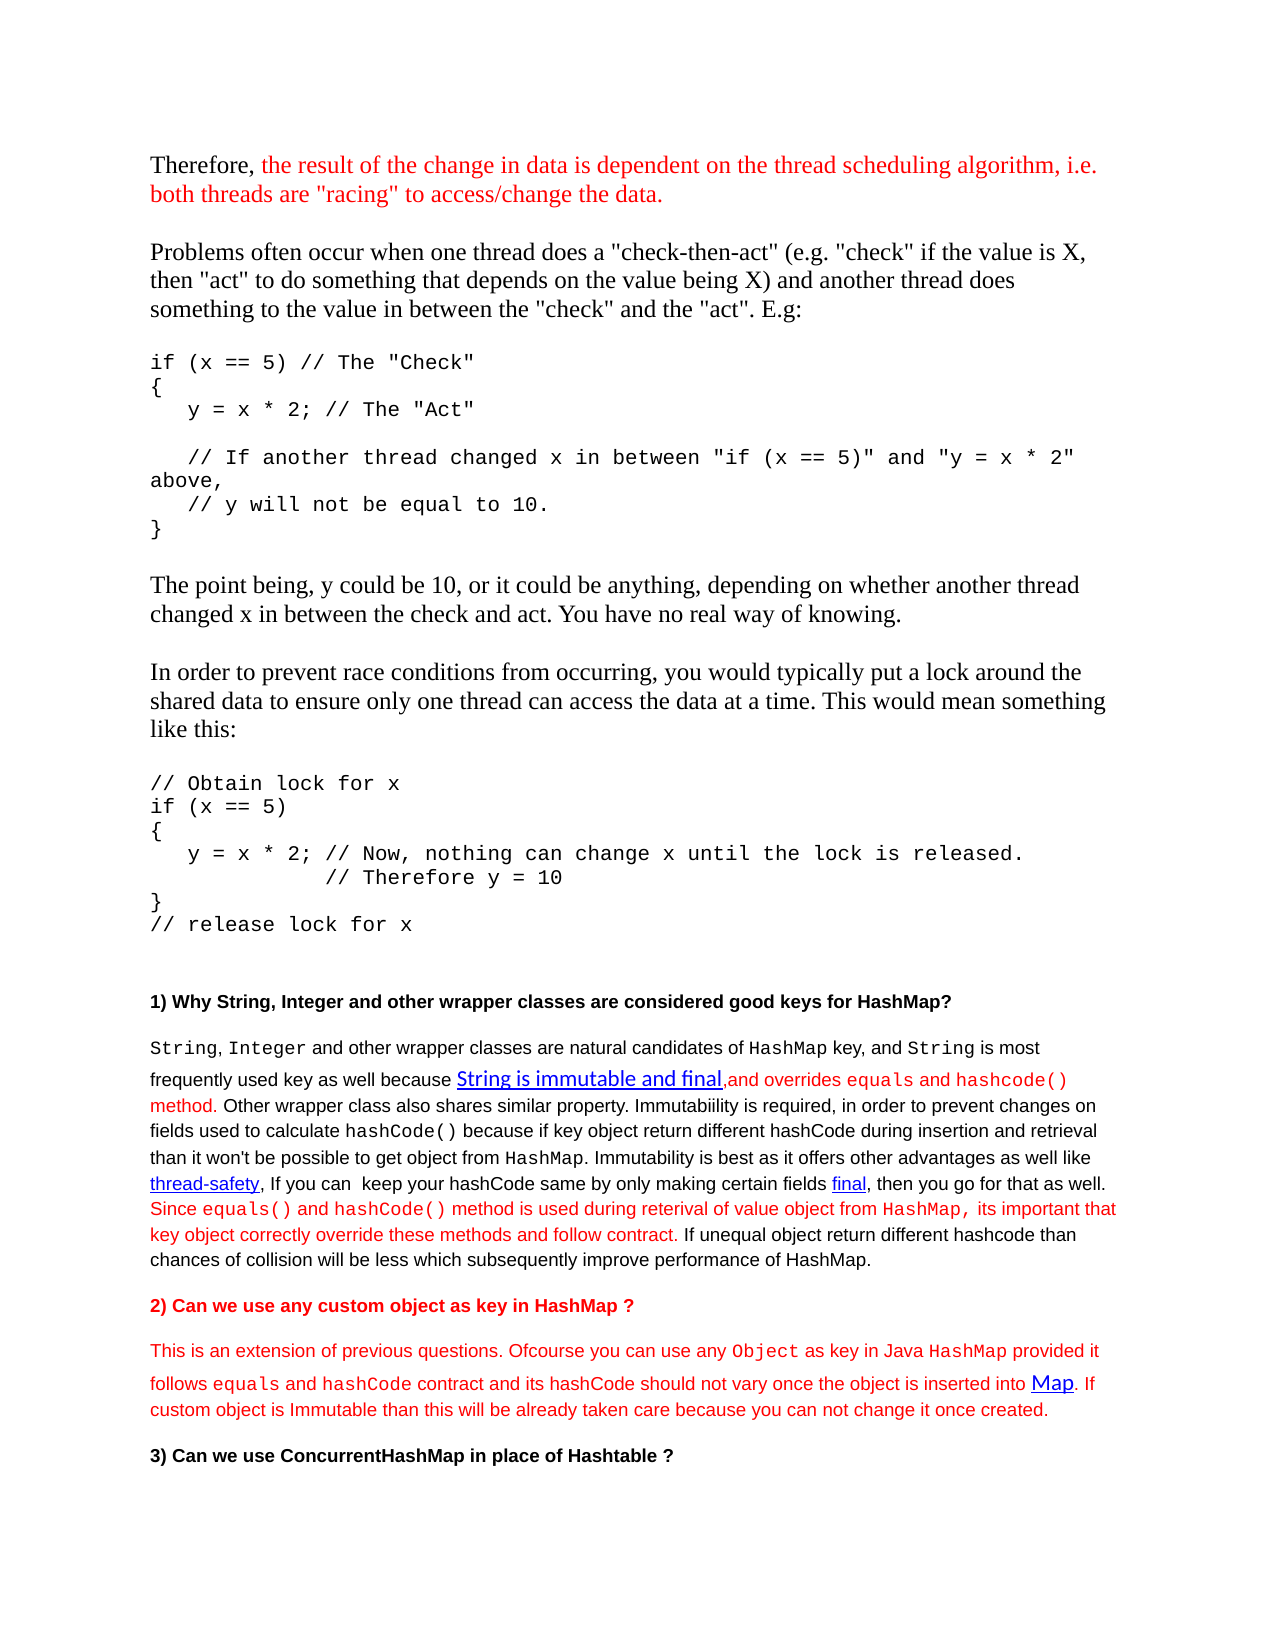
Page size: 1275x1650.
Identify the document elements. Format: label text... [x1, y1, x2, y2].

text y = x * 2; // Now, nothing can change x until the lock is released. [150, 843, 1125, 867]
text The point being, y could be 10, or it could be anything, depending on whether another thread changed x in between the check and act. You have no real way of knowing. [150, 570, 1125, 628]
text // Therefore y = 10 [150, 867, 1125, 891]
text 2) Can we use any custom object as key in HashMap ? [150, 1295, 1125, 1316]
text This is an extension of previous questions. Ofcourse you can use any Object as key in Java HashMap provided it follows equals and hashCode contract and its hashCode should not vary once the object is inserted into Map. If custom object is Immutable than this will be already taken care because you can not change it once created. [150, 1340, 1125, 1421]
text Problems often occur when one thread does a "check-then-act" (e.g. "check" if the value is X, then "act" to do something that depends on the value being X) and another thread does something to the value in between the "check" and the "act". E.g: [150, 237, 1125, 323]
text { [150, 820, 1125, 843]
text // If another thread changed x in between "if (x == 5)" and "y = x * 2" above, [150, 447, 1125, 494]
text } [150, 891, 1125, 914]
text if (x == 5) // The "Check" [150, 352, 1125, 376]
text Therefore, the result of the change in data is dependent on the thread scheduling algorithm, i.e. both threads are "racing" to access/change the data. [150, 150, 1125, 207]
text y = x * 2; // The "Act" [150, 399, 1125, 423]
text 3) Can we use ConcurrentHashMap in place of Hashtable ? [150, 1444, 1125, 1466]
text In order to prevent race conditions from occurring, you would typically put a lock around the shared data to ensure only one thread can access the data at a time. This would mean something like this: [150, 657, 1125, 743]
text // Obtain lock for x [150, 772, 1125, 796]
text 1) Why String, Integer and other wrapper classes are considered good keys for HashMap? [150, 991, 1125, 1013]
text String, Integer and other wrapper classes are natural candidates of HashMap key, and String is most frequently used key as well because String is immutable and final,and overrides equals and hashcode() method. Other wrapper class also shares similar property. Immutabiility is required, in order to prevent changes on fields used to calculate hashCode() because if key object return different hashCode during insertion and retrieval than it won't be possible to get object from HashMap. Immutability is best as it offers other advantages as well like thread-safety, If you can keep your hashCode same by only making certain fields final, then you go for that as well. Since equals() and hashCode() method is used during reterival of value object from HashMap, its important that key object correctly override these methods and follow contract. If unequal object return different hashcode than chances of collision will be less which subsequently improve performance of HashMap. [150, 1037, 1125, 1271]
text // y will not be equal to 10. [150, 494, 1125, 518]
text } [150, 518, 1125, 541]
text if (x == 5) [150, 796, 1125, 820]
text { [150, 376, 1125, 399]
text // release lock for x [150, 914, 1125, 938]
